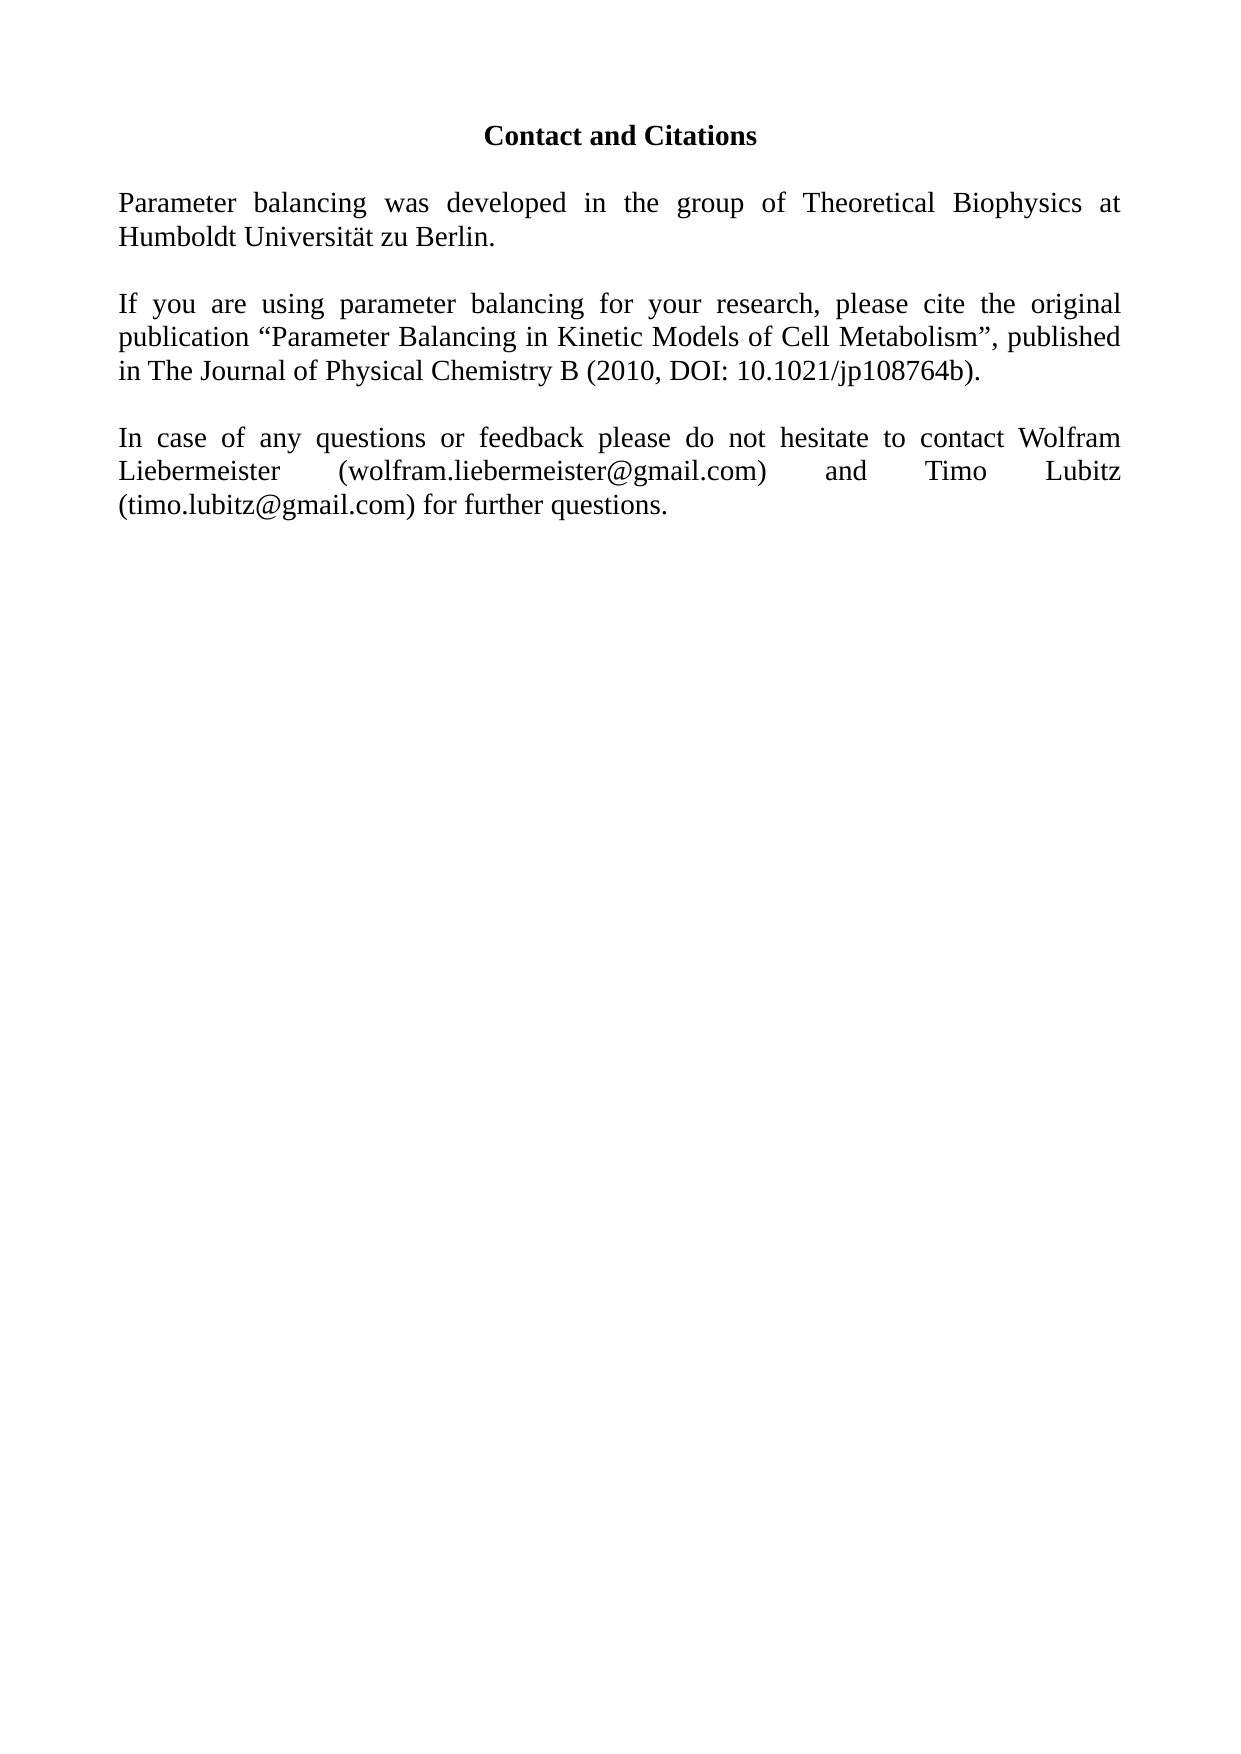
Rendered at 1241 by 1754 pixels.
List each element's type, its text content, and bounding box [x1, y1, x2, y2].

text Parameter balancing was developed in the group of Theoretical Biophysics at Humboldt Universität zu Berlin. [118, 185, 1122, 252]
text In case of any questions or feedback please do not hesitate to contact Wolfram Liebermeister (wolfram.liebermeister@gmail.com) and Timo Lubitz (timo.lubitz@gmail.com) for further questions. [118, 420, 1122, 521]
text If you are using parameter balancing for your research, please cite the original publication “Parameter Balancing in Kinetic Models of Cell Metabolism”, published in The Journal of Physical Chemistry B (2010, DOI: 10.1021/jp108764b). [118, 286, 1122, 386]
text Contact and Citations [118, 118, 1122, 152]
